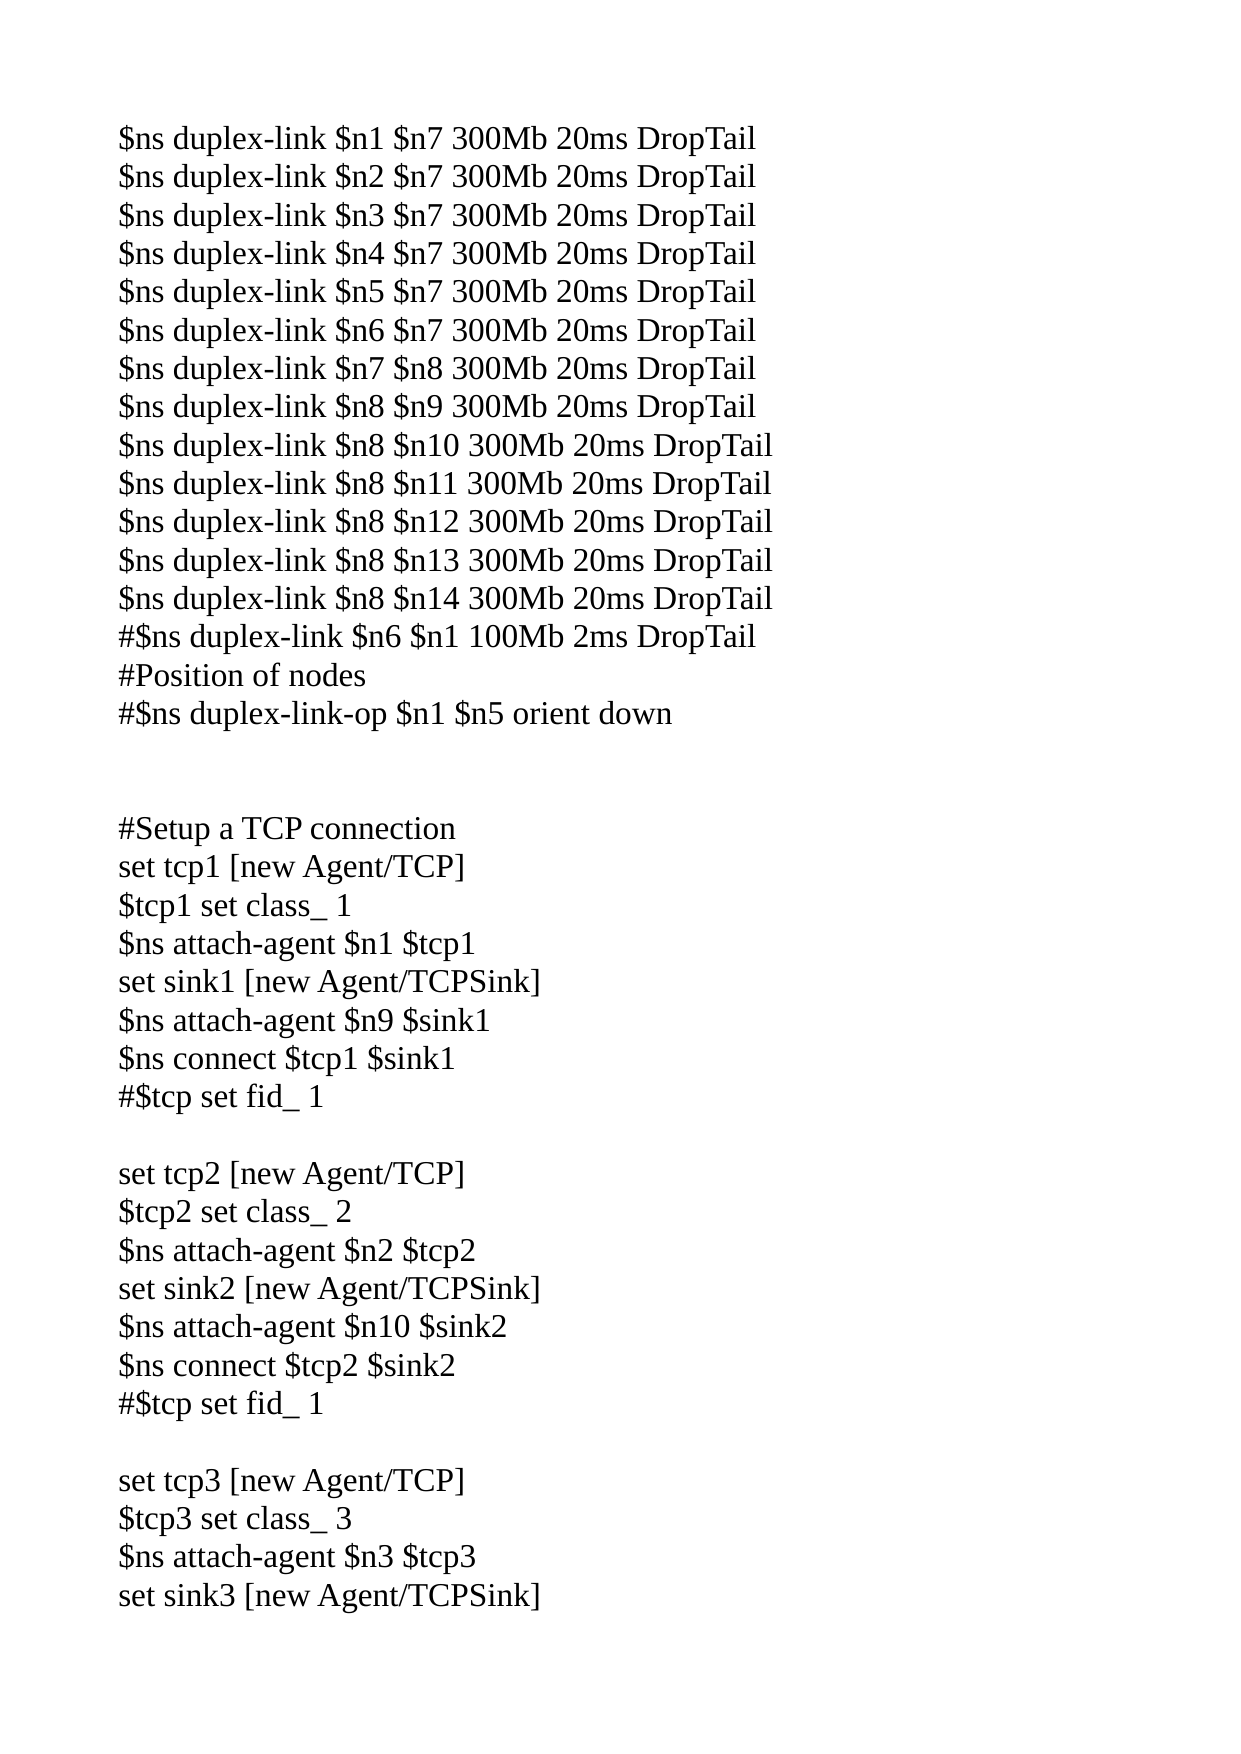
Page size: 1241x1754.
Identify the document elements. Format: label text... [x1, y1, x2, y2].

text #$tcp set fid_ 1 [118, 1383, 1122, 1421]
text $ns duplex-link $n8 $n14 300Mb 20ms DropTail [118, 578, 1122, 616]
text $ns duplex-link $n8 $n10 300Mb 20ms DropTail [118, 425, 1122, 463]
text set sink2 [new Agent/TCPSink] [118, 1268, 1122, 1306]
text $ns duplex-link $n2 $n7 300Mb 20ms DropTail [118, 156, 1122, 195]
text $tcp3 set class_ 3 [118, 1498, 1122, 1536]
text set tcp2 [new Agent/TCP] [118, 1153, 1122, 1191]
text $tcp2 set class_ 2 [118, 1191, 1122, 1230]
text #$ns duplex-link-op $n1 $n5 orient down [118, 693, 1122, 731]
text $ns duplex-link $n3 $n7 300Mb 20ms DropTail [118, 195, 1122, 233]
text $ns duplex-link $n6 $n7 300Mb 20ms DropTail [118, 310, 1122, 348]
text $ns duplex-link $n1 $n7 300Mb 20ms DropTail [118, 118, 1122, 156]
text $ns attach-agent $n10 $sink2 [118, 1306, 1122, 1345]
text $ns duplex-link $n8 $n9 300Mb 20ms DropTail [118, 386, 1122, 425]
text $ns duplex-link $n7 $n8 300Mb 20ms DropTail [118, 348, 1122, 386]
text set tcp1 [new Agent/TCP] [118, 846, 1122, 885]
text $ns attach-agent $n9 $sink1 [118, 1000, 1122, 1038]
text $ns connect $tcp1 $sink1 [118, 1038, 1122, 1076]
text set tcp3 [new Agent/TCP] [118, 1460, 1122, 1498]
text $ns duplex-link $n8 $n12 300Mb 20ms DropTail [118, 501, 1122, 540]
text $tcp1 set class_ 1 [118, 885, 1122, 923]
text $ns duplex-link $n8 $n13 300Mb 20ms DropTail [118, 540, 1122, 578]
text #Position of nodes [118, 655, 1122, 693]
text $ns attach-agent $n1 $tcp1 [118, 923, 1122, 961]
text $ns connect $tcp2 $sink2 [118, 1345, 1122, 1383]
text #Setup a TCP connection [118, 808, 1122, 846]
text $ns duplex-link $n4 $n7 300Mb 20ms DropTail [118, 233, 1122, 271]
text $ns attach-agent $n3 $tcp3 [118, 1536, 1122, 1575]
text $ns duplex-link $n8 $n11 300Mb 20ms DropTail [118, 463, 1122, 501]
text $ns duplex-link $n5 $n7 300Mb 20ms DropTail [118, 271, 1122, 310]
text #$ns duplex-link $n6 $n1 100Mb 2ms DropTail [118, 616, 1122, 655]
text #$tcp set fid_ 1 [118, 1076, 1122, 1115]
text set sink1 [new Agent/TCPSink] [118, 961, 1122, 1000]
text set sink3 [new Agent/TCPSink] [118, 1575, 1122, 1613]
text $ns attach-agent $n2 $tcp2 [118, 1230, 1122, 1268]
